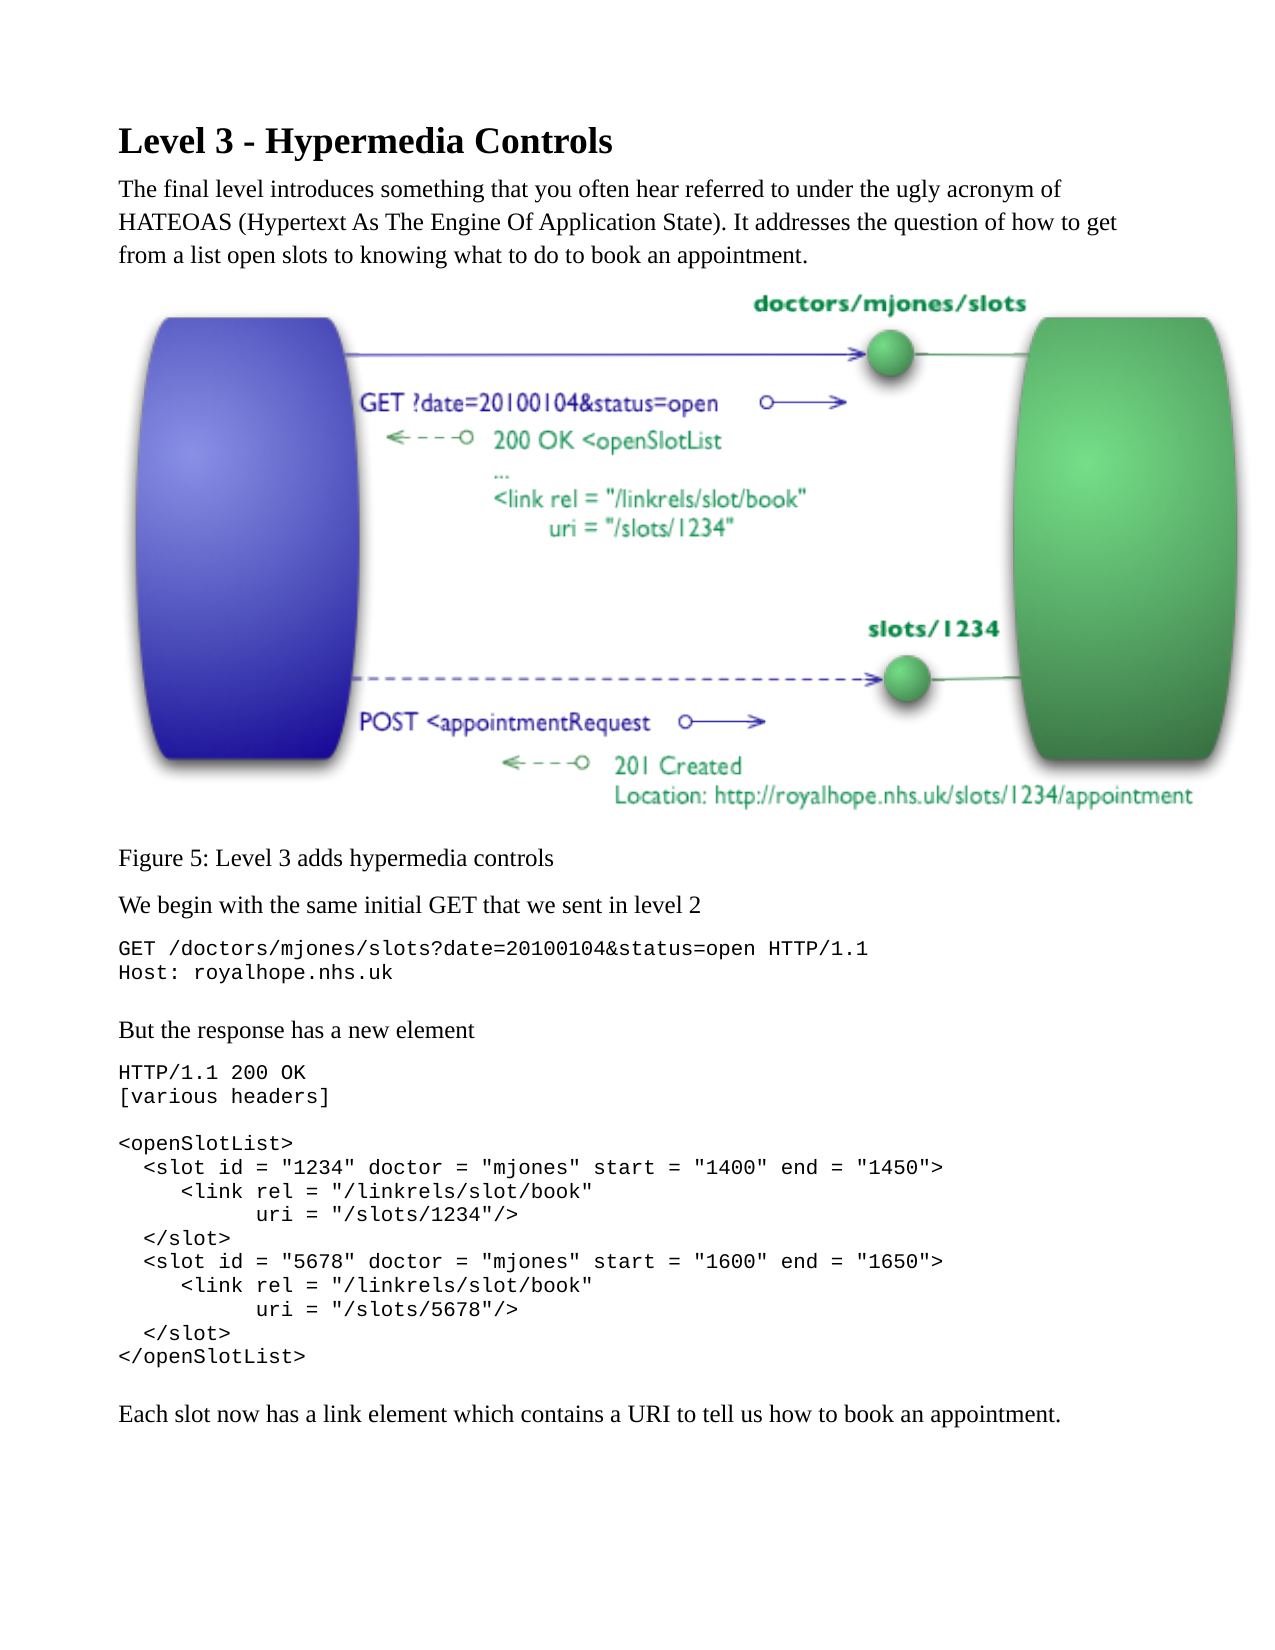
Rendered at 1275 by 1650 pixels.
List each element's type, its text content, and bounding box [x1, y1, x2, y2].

text </slot> [118, 1228, 1157, 1252]
text Each slot now has a link element which contains a URI to tell us how to book an appointment. [118, 1399, 1157, 1428]
text But the response has a new element [118, 1015, 1157, 1043]
text HTTP/1.1 200 OK [118, 1062, 1157, 1086]
text The final level introduces something that you often hear referred to under the ugly acronym of HATEOAS (Hypertext As The Engine Of Application State). It addresses the question of how to get from a list open slots to knowing what to do to book an appointment. [118, 174, 1157, 268]
text Figure 5: Level 3 adds hypermedia controls [118, 843, 1157, 872]
text <slot id = "1234" doctor = "mjones" start = "1400" end = "1450"> [118, 1157, 1157, 1181]
text uri = "/slots/1234"/> [118, 1204, 1157, 1228]
text <link rel = "/linkrels/slot/book" [118, 1275, 1157, 1299]
text </slot> [118, 1322, 1157, 1346]
text <openSlotList> [118, 1133, 1157, 1157]
text We begin with the same initial GET that we sent in level 2 [118, 890, 1157, 919]
text <link rel = "/linkrels/slot/book" [118, 1181, 1157, 1204]
text <slot id = "5678" doctor = "mjones" start = "1600" end = "1650"> [118, 1252, 1157, 1275]
subtitle Level 3 - Hypermedia Controls [118, 118, 1157, 161]
text Host: royalhope.nhs.uk [118, 962, 1157, 985]
text [various headers] [118, 1086, 1157, 1110]
text GET /doctors/mjones/slots?date=20100104&status=open HTTP/1.1 [118, 938, 1157, 962]
text </openSlotList> [118, 1346, 1157, 1370]
text uri = "/slots/5678"/> [118, 1299, 1157, 1322]
picture [118, 287, 1256, 819]
